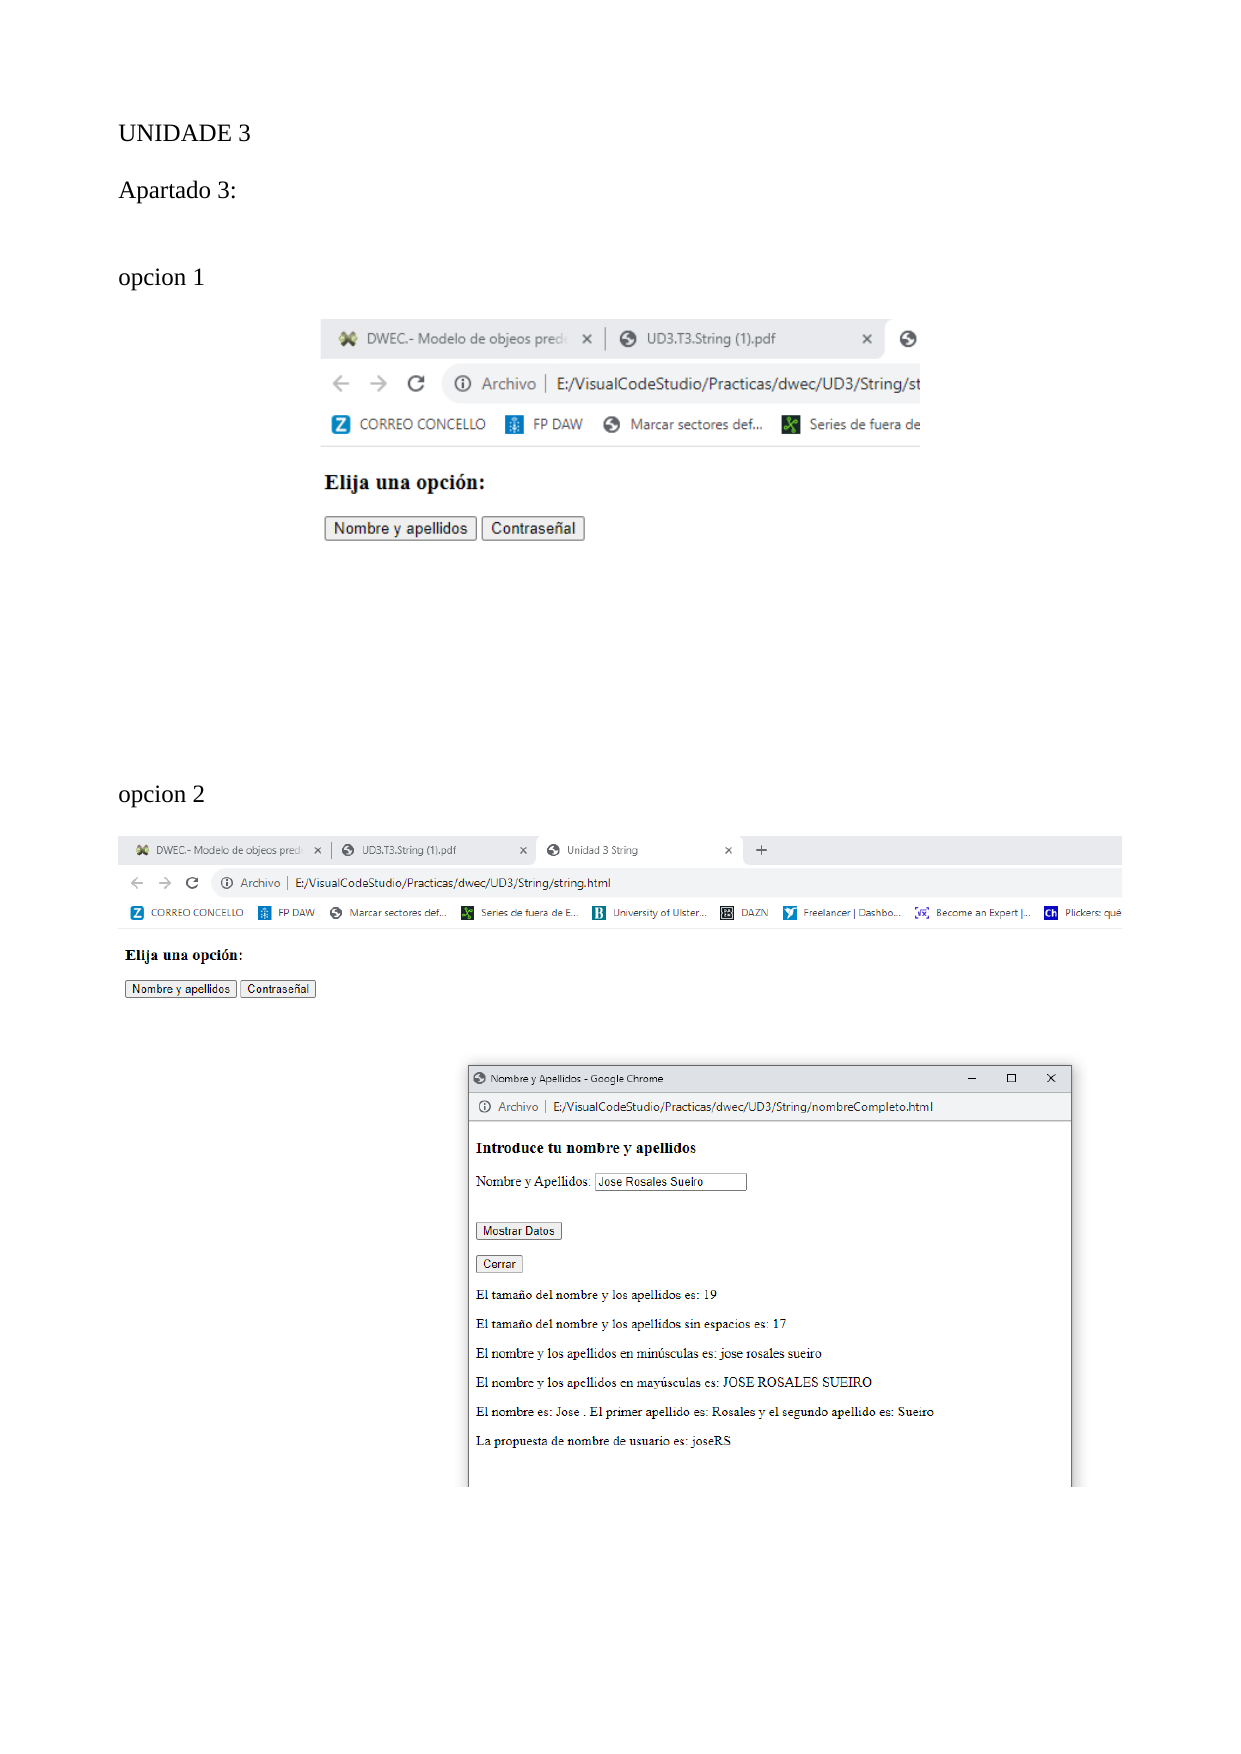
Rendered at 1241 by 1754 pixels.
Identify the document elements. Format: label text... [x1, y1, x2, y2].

text Apartado 3: [118, 176, 1122, 204]
picture [118, 836, 1123, 1487]
text opcion 2 [118, 779, 1122, 808]
picture [320, 319, 920, 724]
text UNIDADE 3 [118, 118, 1122, 147]
text opcion 1 [118, 262, 1122, 291]
